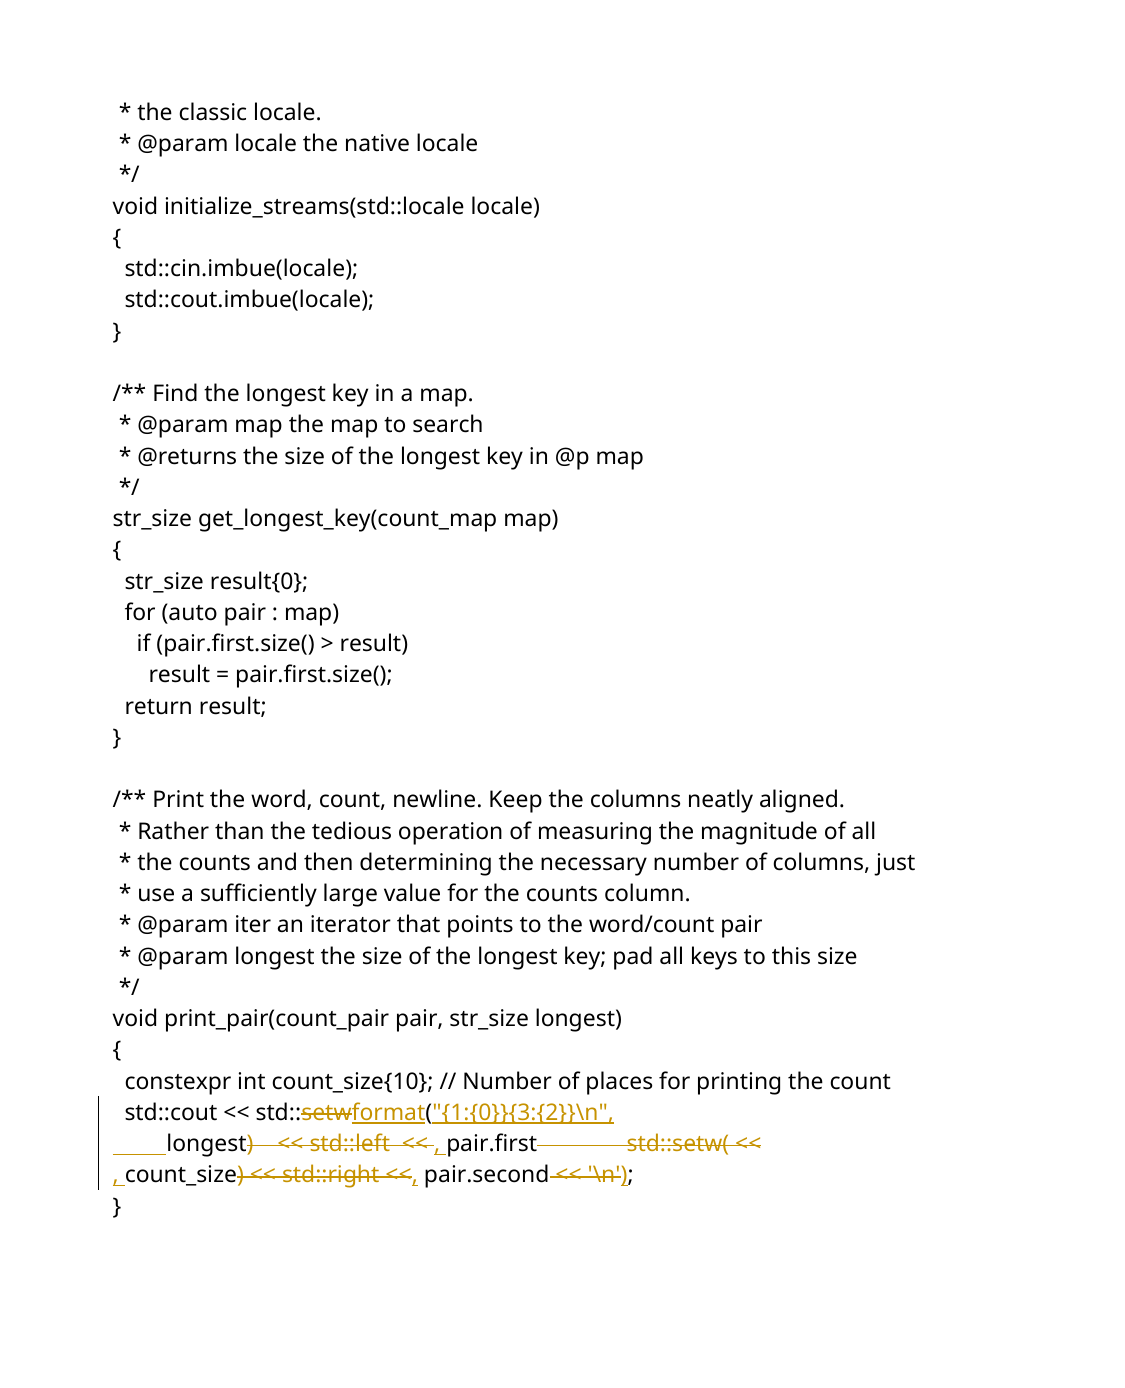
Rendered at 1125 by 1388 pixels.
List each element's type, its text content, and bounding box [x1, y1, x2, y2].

text } [112, 721, 1012, 752]
text { [112, 221, 1012, 252]
text longest, pair.first, count_size, pair.second); [112, 1127, 1012, 1158]
text */ [112, 158, 1012, 190]
text } [112, 1190, 1012, 1221]
text { [112, 533, 1012, 565]
text */ [112, 971, 1012, 1002]
text return result; [112, 690, 1012, 721]
text * @returns the size of the longest key in @p map [112, 440, 1012, 471]
text void print_pair(count_pair pair, str_size longest) [112, 1002, 1012, 1033]
text std::cout << std::format("{1:{0}}{3:{2}}\n", [112, 1096, 1012, 1127]
text str_size result{0}; [112, 565, 1012, 596]
text /** Print the word, count, newline. Keep the columns neatly aligned. [112, 783, 1012, 815]
text /** Find the longest key in a map. [112, 377, 1012, 408]
text void initialize_streams(std::locale locale) [112, 190, 1012, 221]
text * the classic locale. [112, 96, 1012, 127]
text * @param longest the size of the longest key; pad all keys to this size [112, 940, 1012, 971]
text str_size get_longest_key(count_map map) [112, 502, 1012, 533]
text * Rather than the tedious operation of measuring the magnitude of all [112, 815, 1012, 846]
text } [112, 315, 1012, 346]
text std::cout.imbue(locale); [112, 283, 1012, 315]
text * @param iter an iterator that points to the word/count pair [112, 908, 1012, 940]
text { [112, 1033, 1012, 1065]
text if (pair.first.size() > result) [112, 627, 1012, 658]
text * the counts and then determining the necessary number of columns, just [112, 846, 1012, 877]
text */ [112, 471, 1012, 502]
text result = pair.first.size(); [112, 658, 1012, 690]
text * @param locale the native locale [112, 127, 1012, 158]
text for (auto pair : map) [112, 596, 1012, 627]
text * use a sufficiently large value for the counts column. [112, 877, 1012, 908]
text std::cin.imbue(locale); [112, 252, 1012, 283]
text * @param map the map to search [112, 408, 1012, 440]
text constexpr int count_size{10}; // Number of places for printing the count [112, 1065, 1012, 1096]
